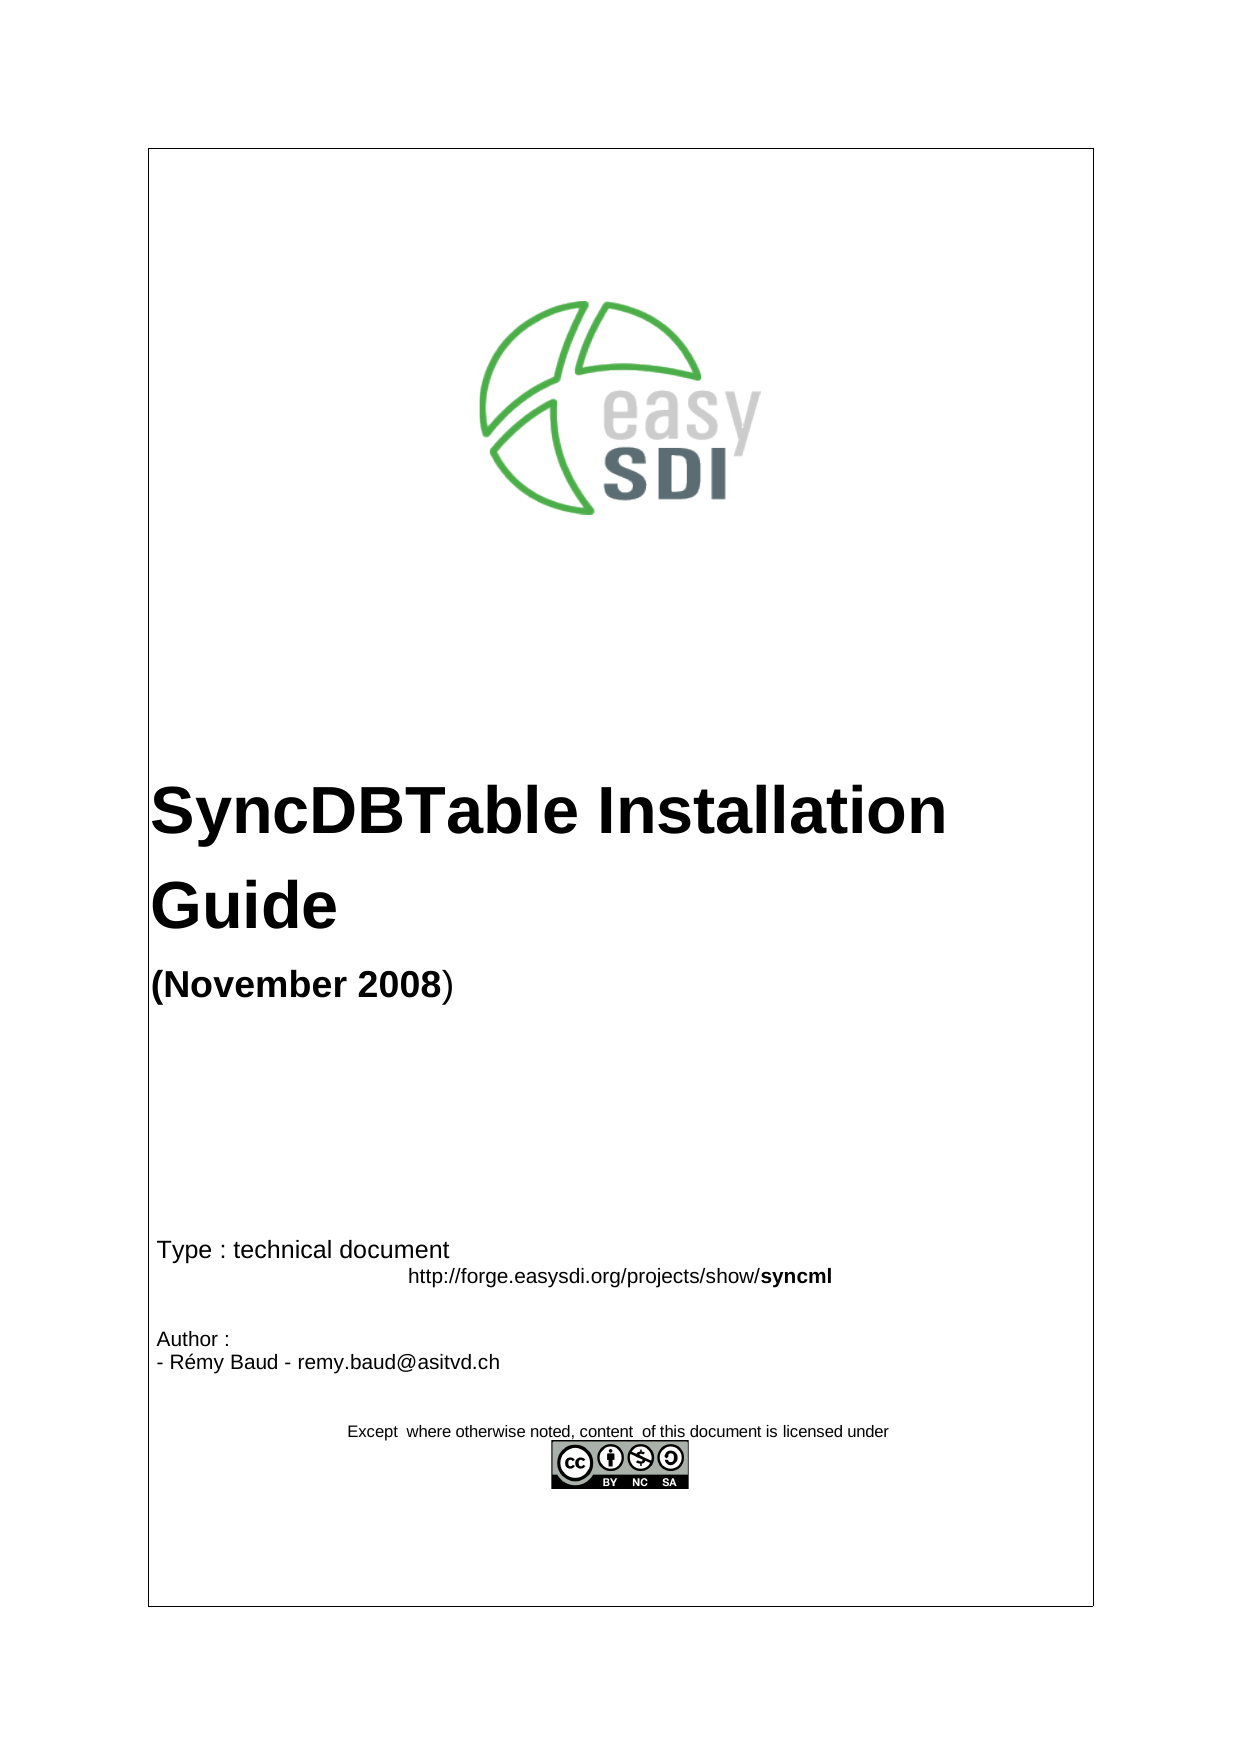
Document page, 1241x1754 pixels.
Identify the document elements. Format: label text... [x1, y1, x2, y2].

text Except where otherwise noted, content of this document is licensed under [151, 1403, 1089, 1441]
table_cell [637, 1321, 1089, 1403]
table_cell Author : - Rémy Baud - remy.baud@asitvd.ch [151, 1321, 637, 1403]
picture [551, 1440, 689, 1489]
picture [479, 301, 761, 515]
text SyncDBTable Installation Guide (November 2008) [151, 774, 1089, 1005]
table_header Type : technical document http://forge.easysdi.org/projects/show/syncml [151, 1230, 1089, 1321]
